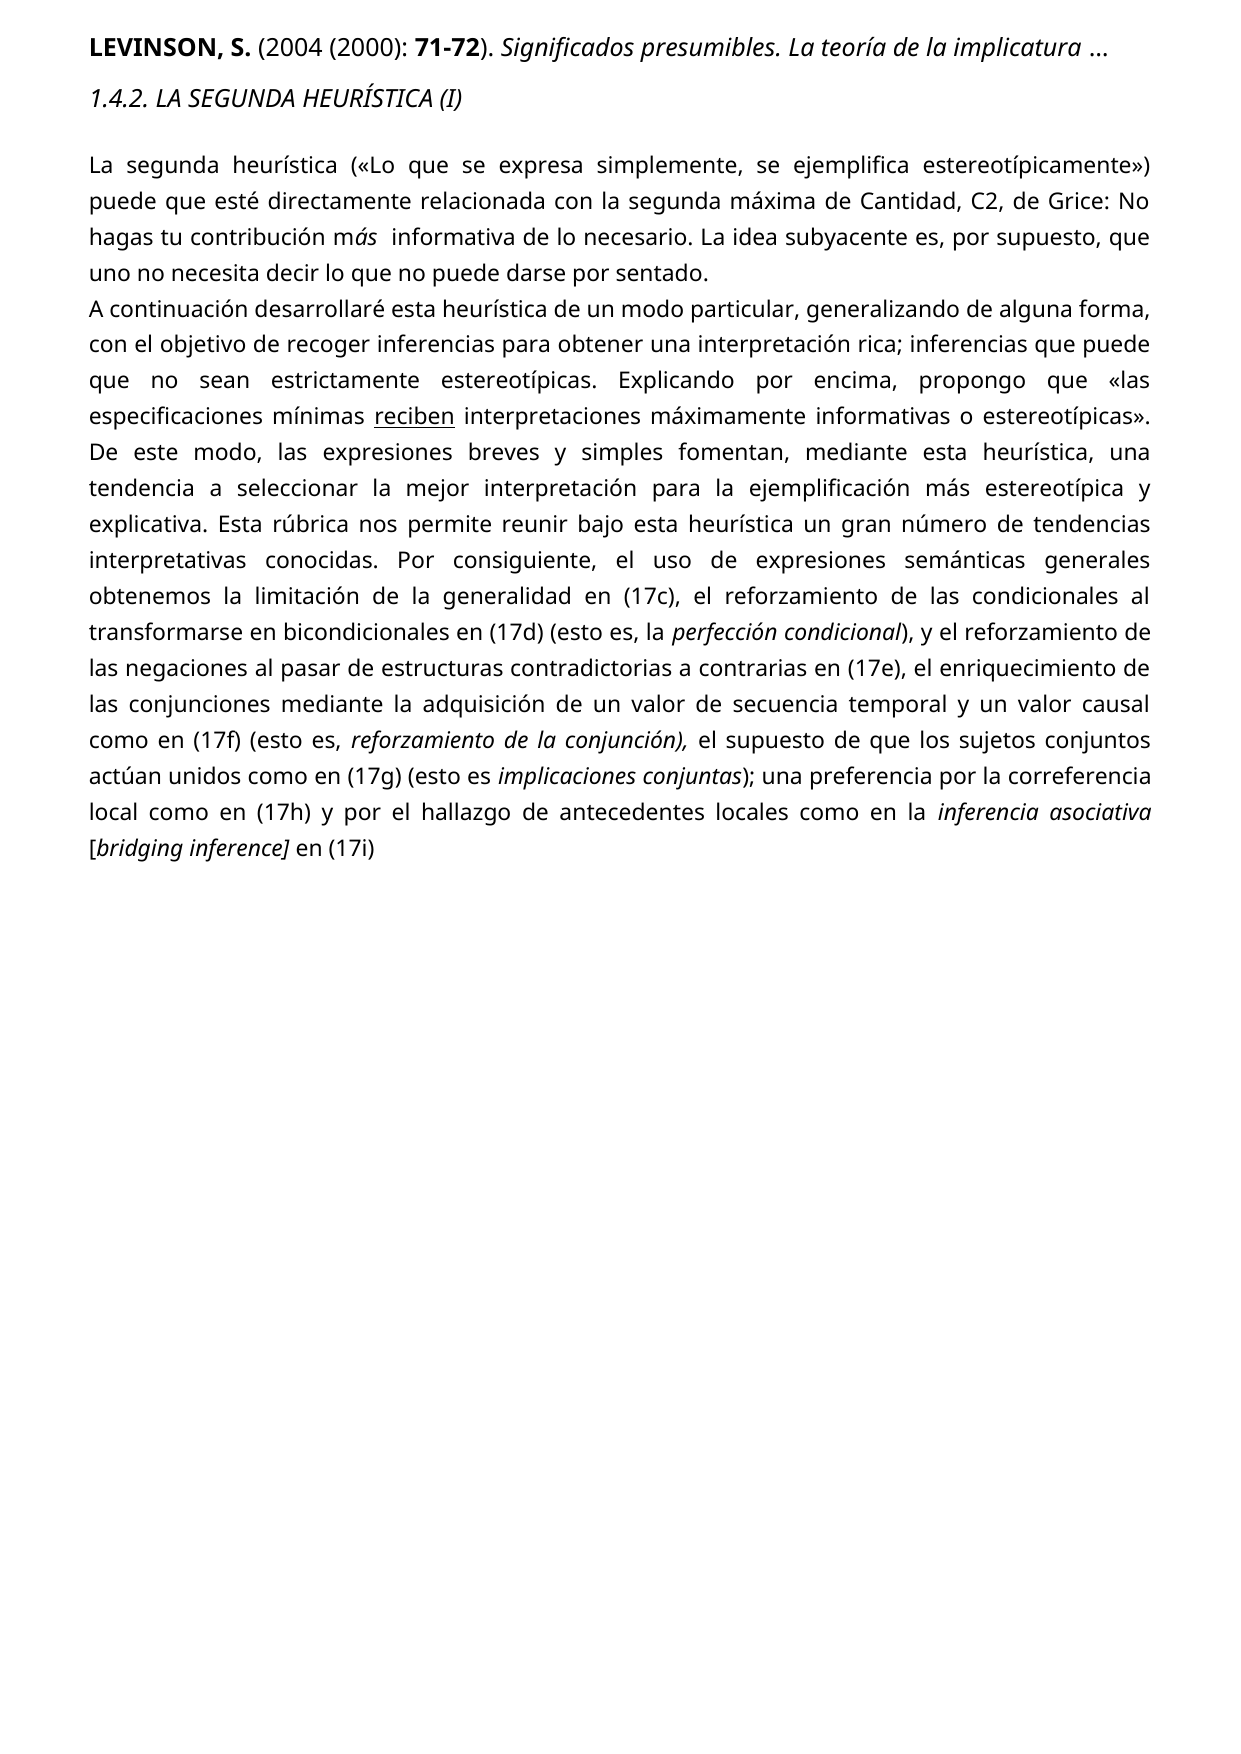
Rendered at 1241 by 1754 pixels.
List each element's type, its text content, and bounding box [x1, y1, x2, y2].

text La segunda heurística («Lo que se expresa simplemente, se ejemplifica estereotípicamente») puede que esté directamente relacionada con la segunda máxima de Cantidad, C2, de Grice: No hagas tu contribución más informativa de lo necesario. La idea subyacente es, por supuesto, que uno no necesita decir lo que no puede darse por sentado. [88, 149, 1152, 288]
text 1.4.2. LA SEGUNDA HEURÍSTICA (I) [88, 81, 1152, 115]
text LEVINSON, S. (2004 (2000): 71-72). Significados presumibles. La teoría de la implicatura … [88, 29, 1152, 64]
text A continuación desarrollaré esta heurística de un modo particular, generalizando de alguna forma, con el objetivo de recoger inferencias para obtener una interpretación rica; inferencias que puede que no sean estrictamente estereotípicas. Explicando por encima, propongo que «las especificaciones mínimas reciben interpretaciones máximamente informativas o estereotípicas». De este modo, las expresiones breves y simples fomentan, mediante esta heurística, una tendencia a seleccionar la mejor interpretación para la ejemplificación más estereotípica y explicativa. Esta rúbrica nos permite reunir bajo esta heurística un gran número de tendencias interpretativas conocidas. Por consiguiente, el uso de expresiones semánticas generales obtenemos la limitación de la generalidad en (17c), el reforzamiento de las condicionales al transformarse en bicondicionales en (17d) (esto es, la perfección condicional), y el reforzamiento de las negaciones al pasar de estructuras contradictorias a contrarias en (17e), el enriquecimiento de las conjunciones mediante la adquisición de un valor de secuencia temporal y un valor causal como en (17f) (esto es, reforzamiento de la conjunción), el supuesto de que los sujetos conjuntos actúan unidos como en (17g) (esto es implicaciones conjuntas); una preferencia por la correferencia local como en (17h) y por el hallazgo de antecedentes locales como en la inferencia asociativa [bridging inference] en (17i) [88, 292, 1152, 863]
